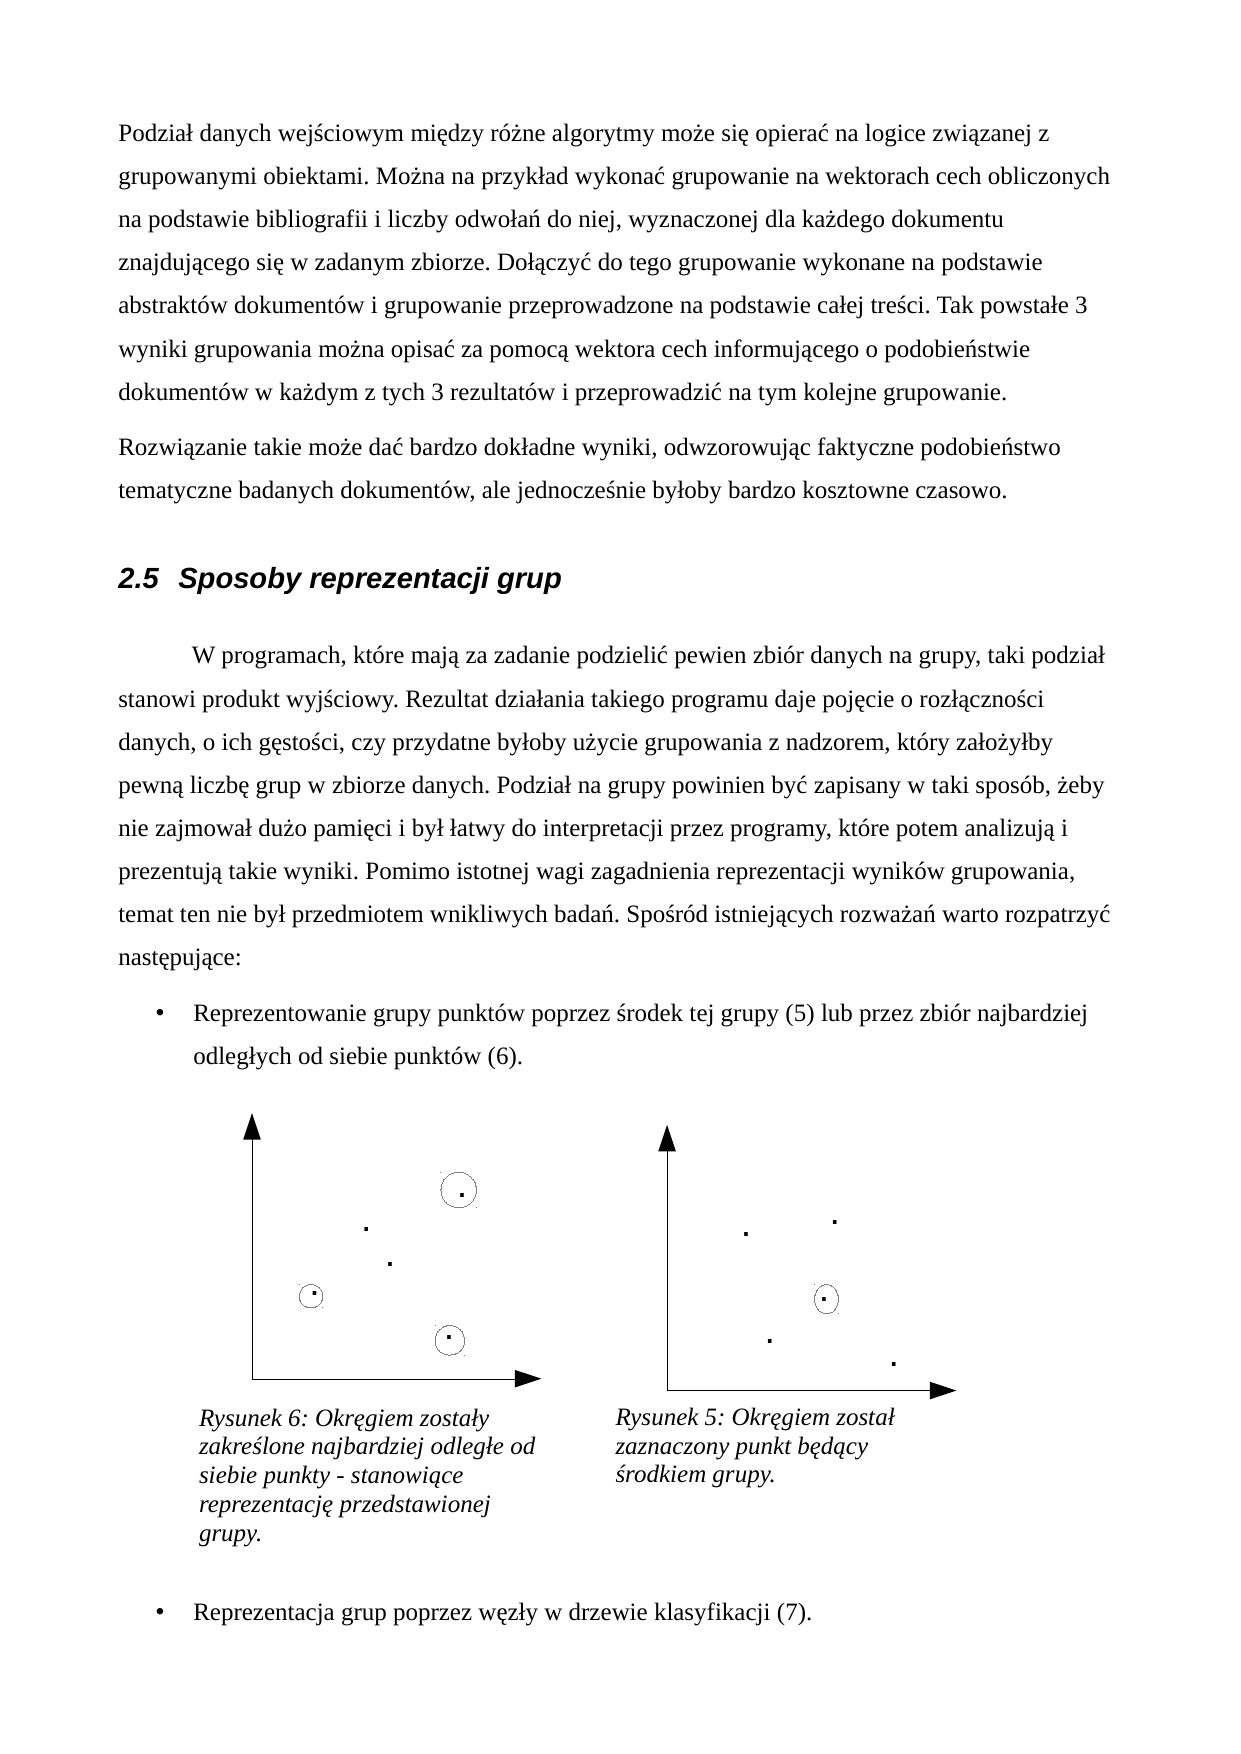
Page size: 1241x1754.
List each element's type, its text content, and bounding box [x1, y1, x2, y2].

text Podział danych wejściowym między różne algorytmy może się opierać na logice związanej z grupowanymi obiektami. Można na przykład wykonać grupowanie na wektorach cech obliczonych na podstawie bibliografii i liczby odwołań do niej, wyznaczonej dla każdego dokumentu znajdującego się w zadanym zbiorze. Dołączyć do tego grupowanie wykonane na podstawie abstraktów dokumentów i grupowanie przeprowadzone na podstawie całej treści. Tak powstałe 3 wyniki grupowania można opisać za pomocą wektora cech informującego o podobieństwie dokumentów w każdym z tych 3 rezultatów i przeprowadzić na tym kolejne grupowanie. [118, 118, 1122, 406]
list Reprezentowanie grupy punktów poprzez środek tej grupy (Rysunek 5) lub przez zbiór najbardziej odległych od siebie punktów (Rysunek 6). [156, 998, 1122, 1070]
list Reprezentacja grup poprzez węzły w drzewie klasyfikacji (Rysunek 7). [156, 1597, 1122, 1626]
text Rozwiązanie takie może dać bardzo dokładne wyniki, odwzorowując faktyczne podobieństwo tematyczne badanych dokumentów, ale jednocześnie byłoby bardzo kosztowne czasowo. [118, 432, 1122, 504]
text Rysunek 5: Okręgiem został zaznaczony punkt będący środkiem grupy. [615, 1108, 965, 1488]
subtitle Sposoby reprezentacji grup [118, 561, 1122, 594]
text W programach, które mają za zadanie podzielić pewien zbiór danych na grupy, taki podział stanowi produkt wyjściowy. Rezultat działania takiego programu daje pojęcie o rozłączności danych, o ich gęstości, czy przydatne byłoby użycie grupowania z nadzorem, który założyłby pewną liczbę grup w zbiorze danych. Podział na grupy powinien być zapisany w taki sposób, żeby nie zajmował dużo pamięci i był łatwy do interpretacji przez programy, które potem analizują i prezentują takie wyniki. Pomimo istotnej wagi zagadnienia reprezentacji wyników grupowania, temat ten nie był przedmiotem wnikliwych badań. Spośród istniejących rozważań warto rozpatrzyć następujące: [118, 641, 1122, 971]
text Rysunek 6: Okręgiem zostały zakreślone najbardziej odległe od siebie punkty - stanowiące reprezentację przedstawionej grupy. [199, 1112, 551, 1546]
